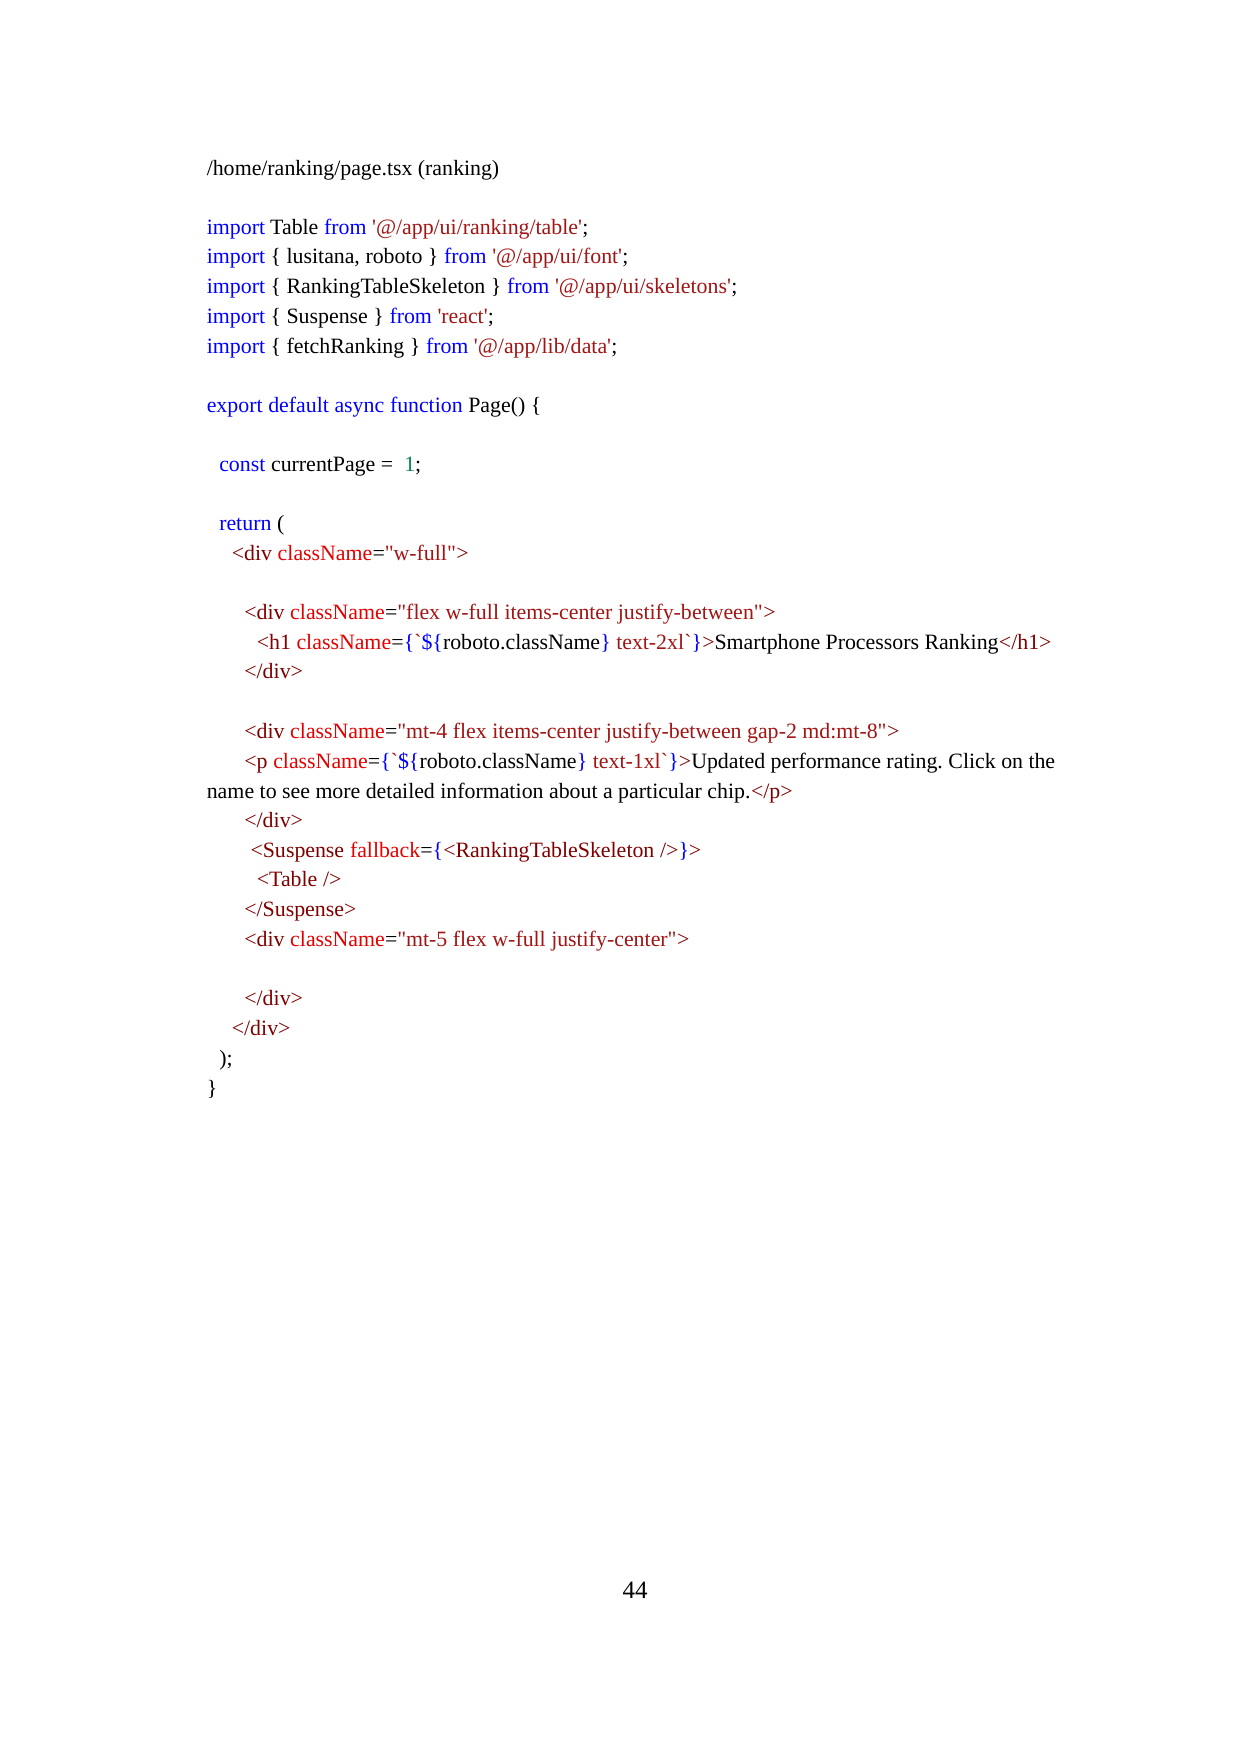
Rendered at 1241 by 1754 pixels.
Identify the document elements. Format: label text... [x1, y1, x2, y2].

text <div className="flex w-full items-center justify-between"> [207, 595, 1063, 625]
text const currentPage = 1; [207, 447, 1063, 477]
text import { lusitana, roboto } from '@/app/ui/font'; [207, 239, 1063, 269]
text <p className={`${roboto.className} text-1xl`}>Updated performance rating. Click on the name to see more detailed information about a particular chip.</p> [207, 744, 1063, 803]
text import { RankingTableSkeleton } from '@/app/ui/skeletons'; [207, 269, 1063, 298]
text export default async function Page() { [207, 387, 1063, 417]
text <div className="w-full"> [207, 536, 1063, 566]
text </Suspense> [207, 892, 1063, 922]
text </div> [207, 803, 1063, 833]
text <Table /> [207, 862, 1063, 892]
text </div> [207, 1011, 1063, 1041]
text </div> [207, 655, 1063, 684]
text <Suspense fallback={<RankingTableSkeleton />}> [207, 833, 1063, 862]
text return ( [207, 506, 1063, 536]
text </div> [207, 981, 1063, 1011]
text import Table from '@/app/ui/ranking/table'; [207, 209, 1063, 239]
text ); [207, 1041, 1063, 1070]
text import { fetchRanking } from '@/app/lib/data'; [207, 328, 1063, 358]
text <div className="mt-5 flex w-full justify-center"> [207, 922, 1063, 952]
text /home/ranking/page.tsx (ranking) [207, 150, 1063, 180]
text <div className="mt-4 flex items-center justify-between gap-2 md:mt-8"> [207, 714, 1063, 744]
text <h1 className={`${roboto.className} text-2xl`}>Smartphone Processors Ranking</h1> [207, 625, 1063, 655]
text } [207, 1070, 1063, 1100]
text import { Suspense } from 'react'; [207, 298, 1063, 328]
